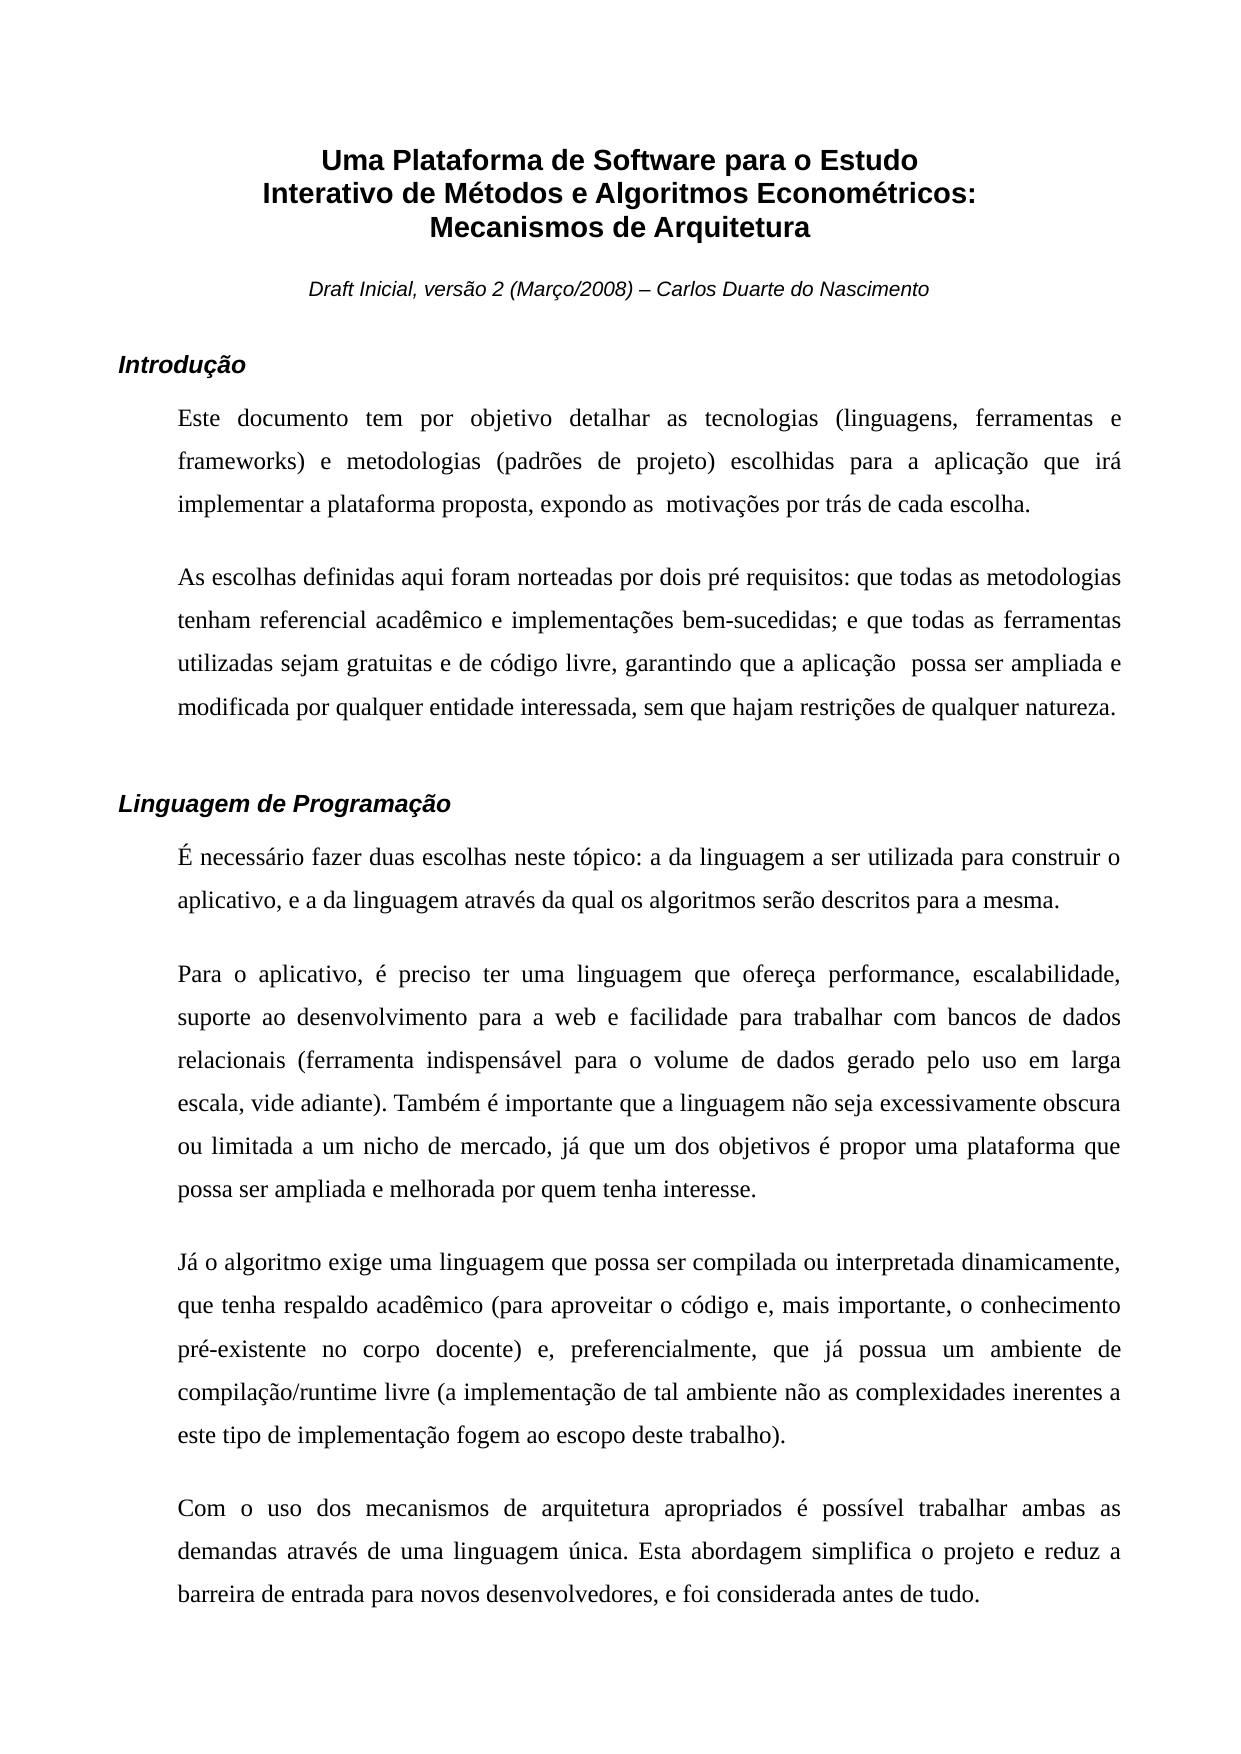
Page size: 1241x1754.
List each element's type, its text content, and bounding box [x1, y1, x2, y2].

subtitle Uma Plataforma de Software para o Estudo Interativo de Métodos e Algoritmos Econométricos: Mecanismos de Arquitetura Draft Inicial, versão 2 (Março/2008) – Carlos Duarte do Nascimento [118, 143, 1122, 301]
subtitle Linguagem de Programação [118, 789, 1122, 818]
text As escolhas definidas aqui foram norteadas por dois pré requisitos: que todas as metodologias tenham referencial acadêmico e implementações bem-sucedidas; e que todas as ferramentas utilizadas sejam gratuitas e de código livre, garantindo que a aplicação possa ser ampliada e modificada por qualquer entidade interessada, sem que hajam restrições de qualquer natureza. [177, 562, 1122, 720]
text Com o uso dos mecanismos de arquitetura apropriados é possível trabalhar ambas as demandas através de uma linguagem única. Esta abordagem simplifica o projeto e reduz a barreira de entrada para novos desenvolvedores, e foi considerada antes de tudo. [177, 1493, 1122, 1608]
text Já o algoritmo exige uma linguagem que possa ser compilada ou interpretada dinamicamente, que tenha respaldo acadêmico (para aproveitar o código e, mais importante, o conhecimento pré-existente no corpo docente) e, preferencialmente, que já possua um ambiente de compilação/runtime livre (a implementação de tal ambiente não as complexidades inerentes a este tipo de implementação fogem ao escopo deste trabalho). [177, 1247, 1122, 1449]
subtitle Introdução [118, 350, 1122, 378]
text É necessário fazer duas escolhas neste tópico: a da linguagem a ser utilizada para construir o aplicativo, e a da linguagem através da qual os algoritmos serão descritos para a mesma. [177, 842, 1122, 914]
text Este documento tem por objetivo detalhar as tecnologias (linguagens, ferramentas e frameworks) e metodologias (padrões de projeto) escolhidas para a aplicação que irá implementar a plataforma proposta, expondo as motivações por trás de cada escolha. [177, 403, 1122, 518]
text Para o aplicativo, é preciso ter uma linguagem que ofereça performance, escalabilidade, suporte ao desenvolvimento para a web e facilidade para trabalhar com bancos de dados relacionais (ferramenta indispensável para o volume de dados gerado pelo uso em larga escala, vide adiante). Também é importante que a linguagem não seja excessivamente obscura ou limitada a um nicho de mercado, já que um dos objetivos é propor uma plataforma que possa ser ampliada e melhorada por quem tenha interesse. [177, 959, 1122, 1203]
